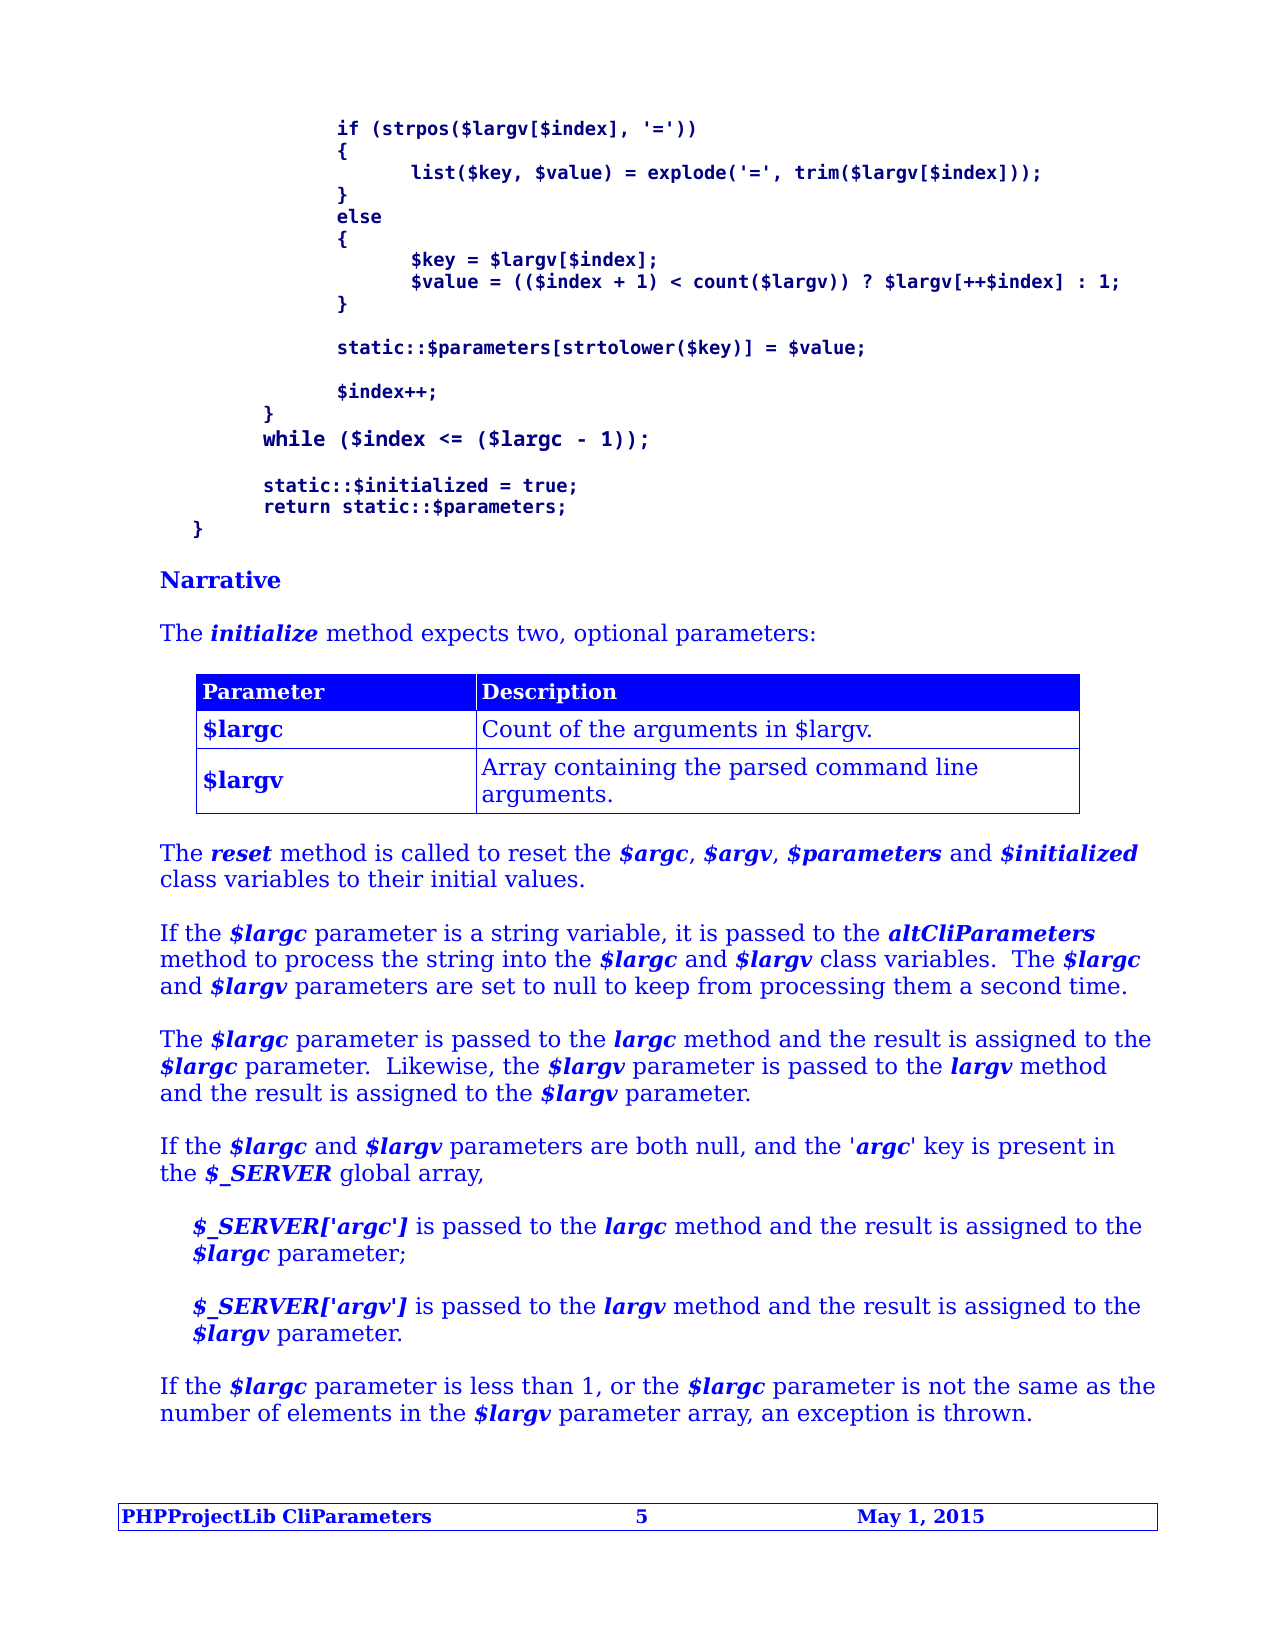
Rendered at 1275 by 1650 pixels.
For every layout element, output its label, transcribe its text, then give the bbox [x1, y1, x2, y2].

list while ($index <= ($largc - 1)); [189, 424, 1157, 453]
list } [189, 184, 1157, 206]
list static::$initialized = true; [189, 475, 1157, 497]
text $_SERVER['argv'] is passed to the largv method and the result is assigned to the $largv parameter. [192, 1293, 1157, 1347]
list { [189, 140, 1157, 162]
list if (strpos($largv[$index], '=')) [189, 118, 1157, 140]
text The $largc parameter is passed to the largc method and the result is assigned to the $largc parameter. Likewise, the $largv parameter is passed to the largv method and the result is assigned to the $largv parameter. [159, 1027, 1157, 1107]
text If the $largc and $largv parameters are both null, and the 'argc' key is present in the $_SERVER global array, [159, 1133, 1157, 1187]
table_cell $largv [197, 749, 476, 813]
list { [189, 227, 1157, 249]
list } [189, 402, 1157, 424]
list $value = (($index + 1) < count($largv)) ? $largv[++$index] : 1; [189, 271, 1157, 293]
table_cell Array containing the parsed command line arguments. [477, 749, 1079, 813]
list $index++; [189, 381, 1157, 402]
text The initialize method expects two, optional parameters: [159, 621, 1157, 647]
text If the $largc parameter is a string variable, it is passed to the altCliParameters method to process the string into the $largc and $largv class variables. The $largc and $largv parameters are set to null to keep from processing them a second time. [159, 920, 1157, 1000]
list return static::$parameters; [189, 497, 1157, 518]
text Narrative [159, 567, 1157, 594]
text If the $largc parameter is less than 1, or the $largc parameter is not the same as the number of elements in the $largv parameter array, an exception is thrown. [159, 1373, 1157, 1427]
table_cell $largc [197, 711, 476, 748]
list list($key, $value) = explode('=', trim($largv[$index])); [189, 162, 1157, 184]
text The reset method is called to reset the $argc, $argv, $parameters and $initialized class variables to their initial values. [159, 840, 1157, 893]
list } [189, 293, 1157, 315]
table_header Description [477, 675, 1079, 710]
list } [118, 518, 1157, 540]
text $_SERVER['argc'] is passed to the largc method and the result is assigned to the $largc parameter; [192, 1213, 1157, 1267]
list static::$parameters[strtolower($key)] = $value; [189, 337, 1157, 359]
table_header Parameter [197, 675, 476, 710]
table_cell Count of the arguments in $largv. [477, 711, 1079, 748]
list $key = $largv[$index]; [189, 249, 1157, 271]
list else [189, 206, 1157, 227]
